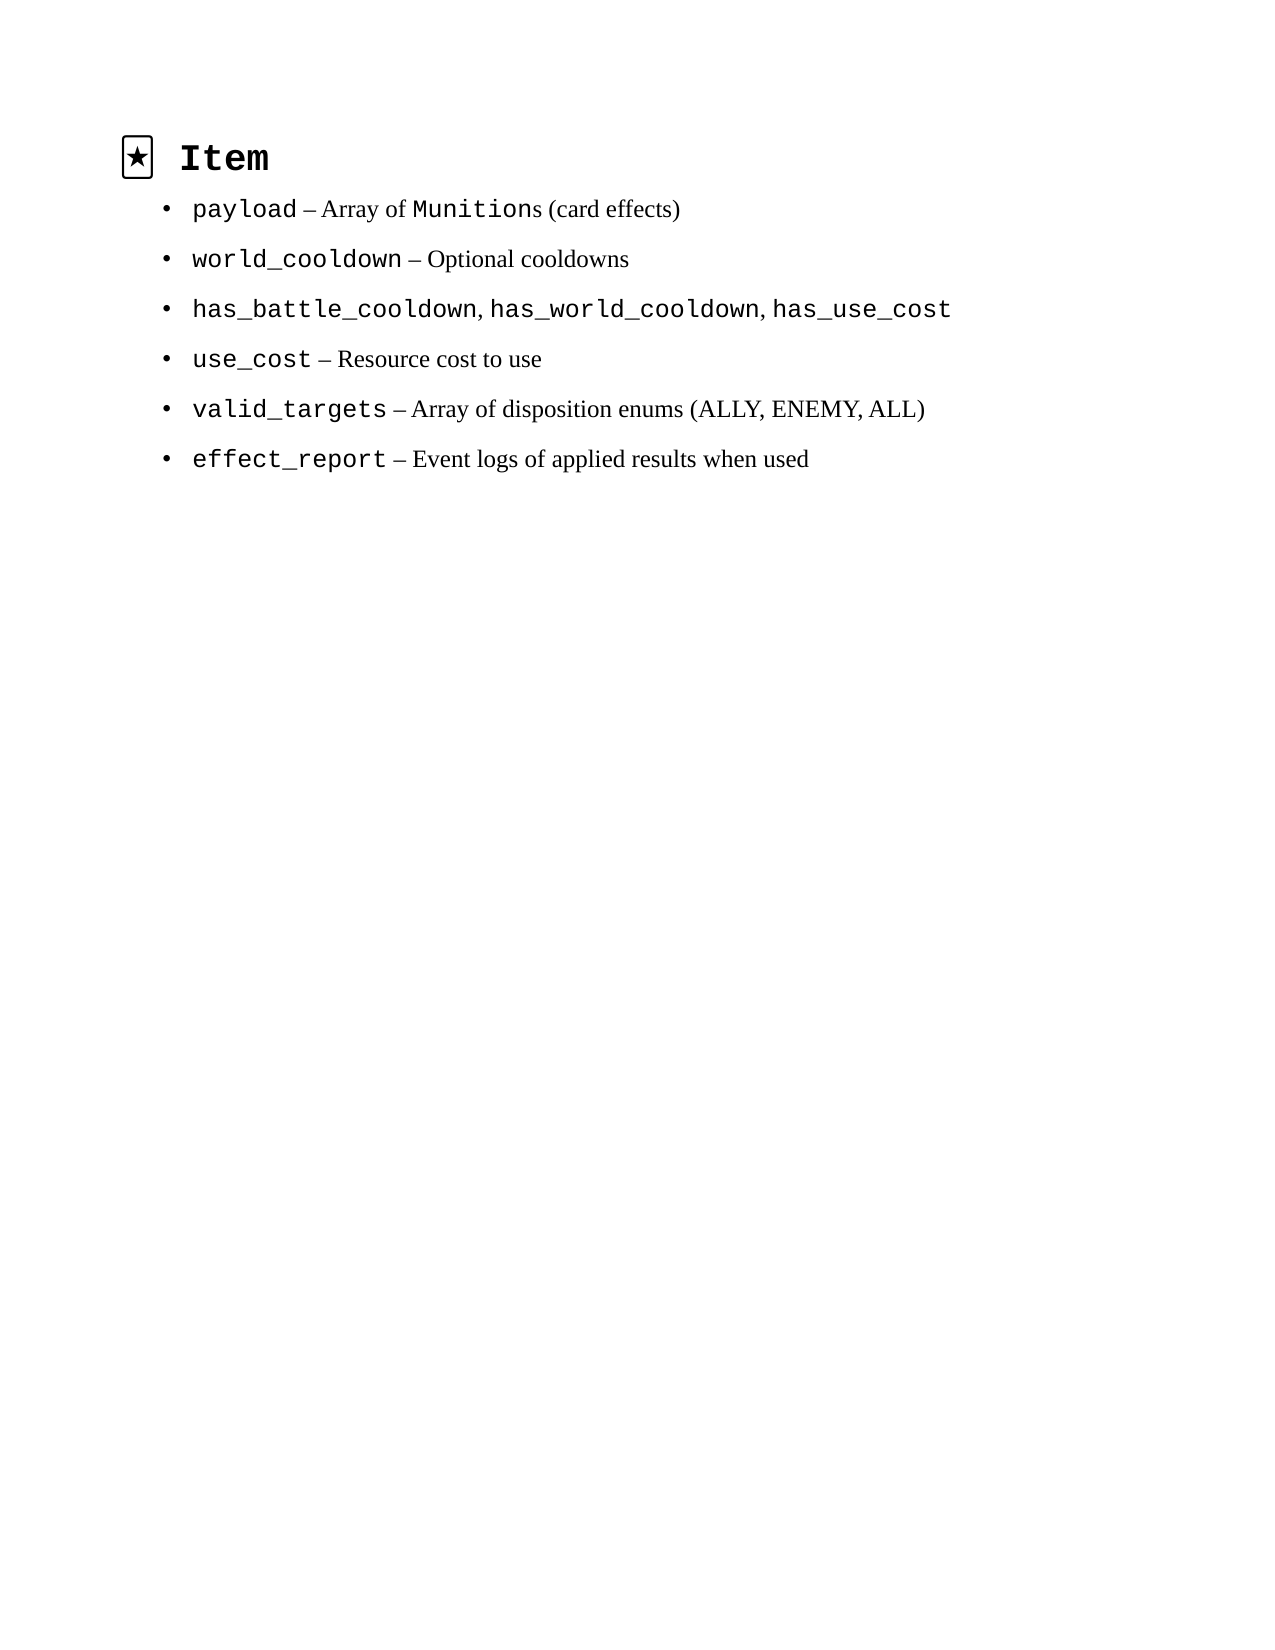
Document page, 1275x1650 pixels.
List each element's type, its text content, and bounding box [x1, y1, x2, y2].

list valid_targets – Array of disposition enums (ALLY, ENEMY, ALL) [162, 394, 1157, 425]
list use_cost – Resource cost to use [162, 344, 1157, 375]
list payload – Array of Munitions (card effects) [162, 194, 1157, 225]
subtitle 🃏 Item [118, 139, 1157, 181]
list world_cooldown – Optional cooldowns [162, 244, 1157, 275]
list effect_report – Event logs of applied results when used [162, 444, 1157, 475]
list has_battle_cooldown, has_world_cooldown, has_use_cost [162, 294, 1157, 325]
